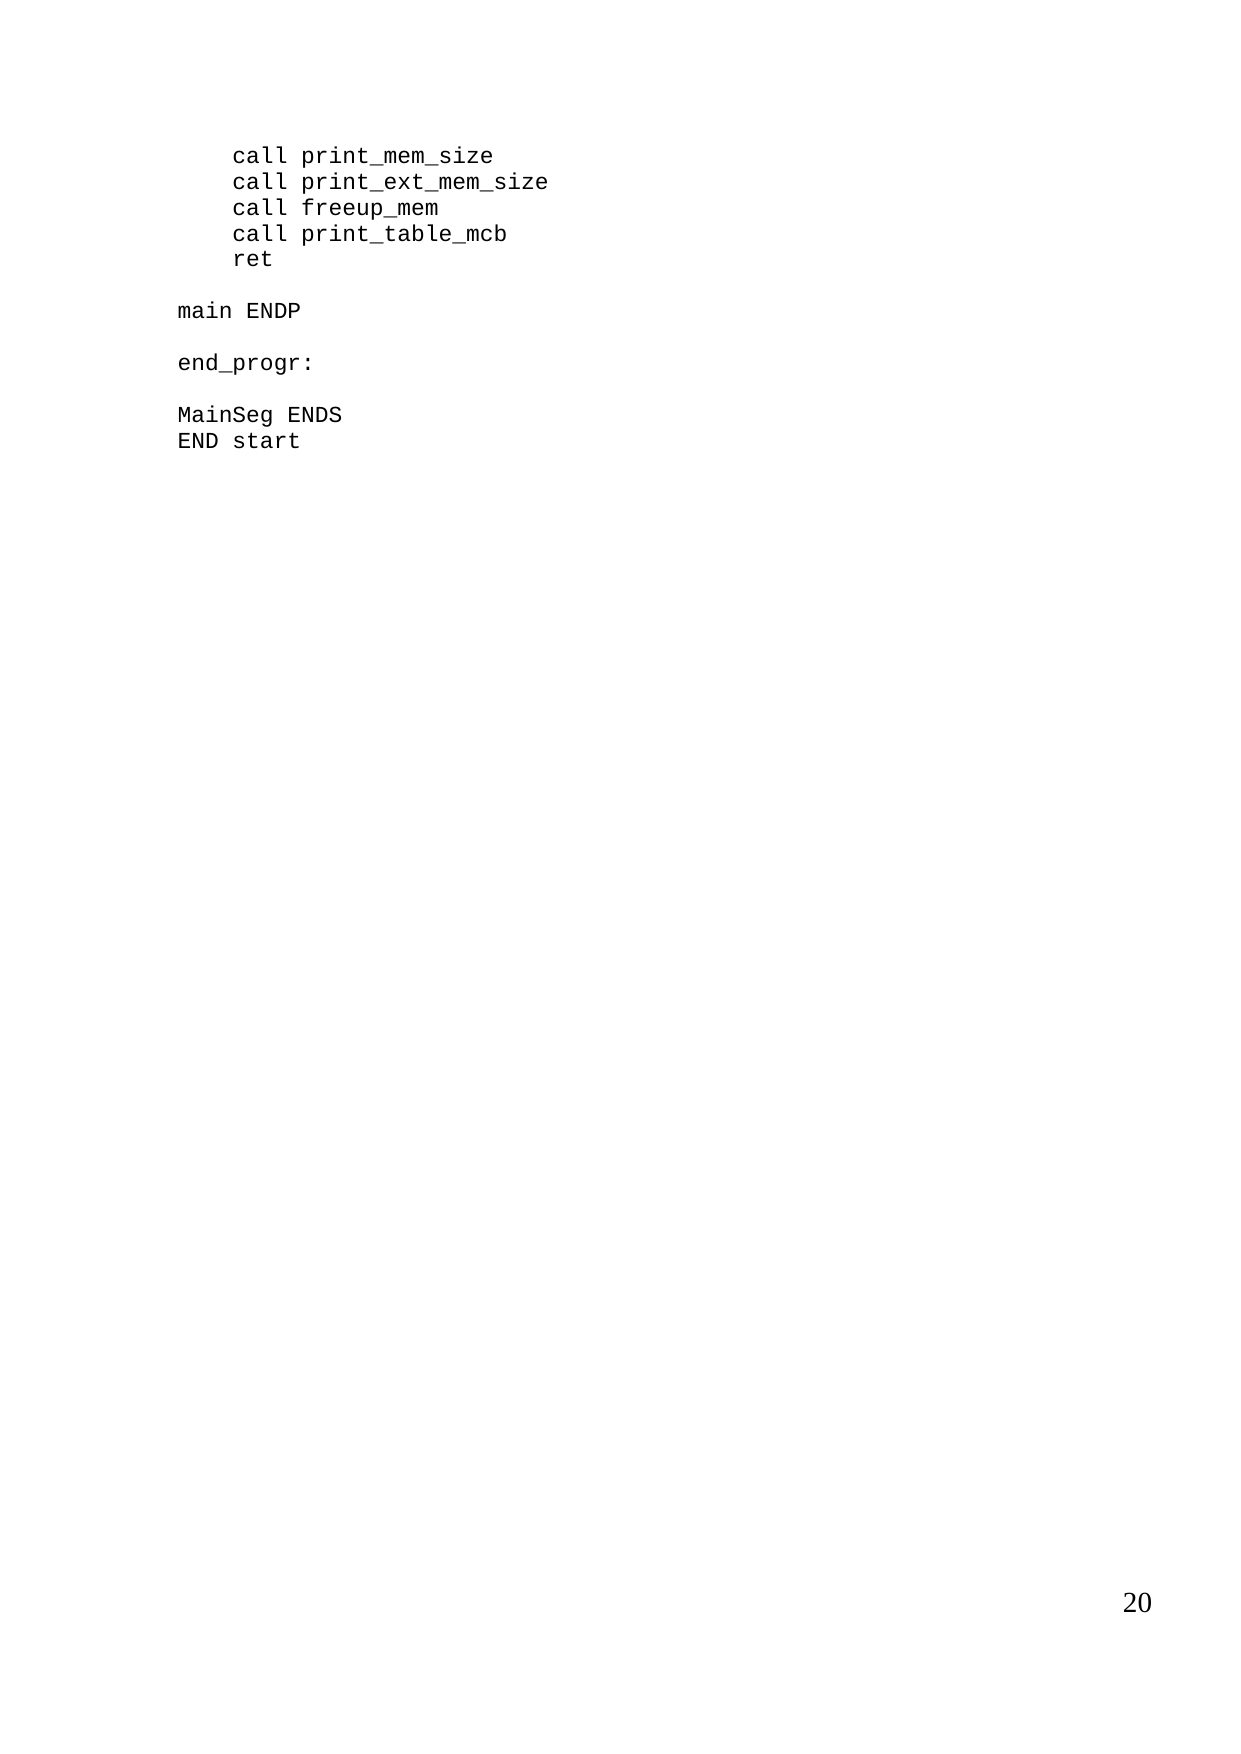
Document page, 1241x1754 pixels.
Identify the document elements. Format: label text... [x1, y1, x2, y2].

text call print_mem_size [177, 144, 1152, 170]
text call print_table_mcb [177, 222, 1152, 248]
text main ENDP [177, 300, 1152, 326]
text call freeup_mem [177, 196, 1152, 222]
text END start [177, 429, 1152, 455]
text end_progr: [177, 352, 1152, 377]
text call print_ext_mem_size [177, 170, 1152, 196]
text ret [177, 248, 1152, 274]
text MainSeg ENDS [177, 403, 1152, 429]
